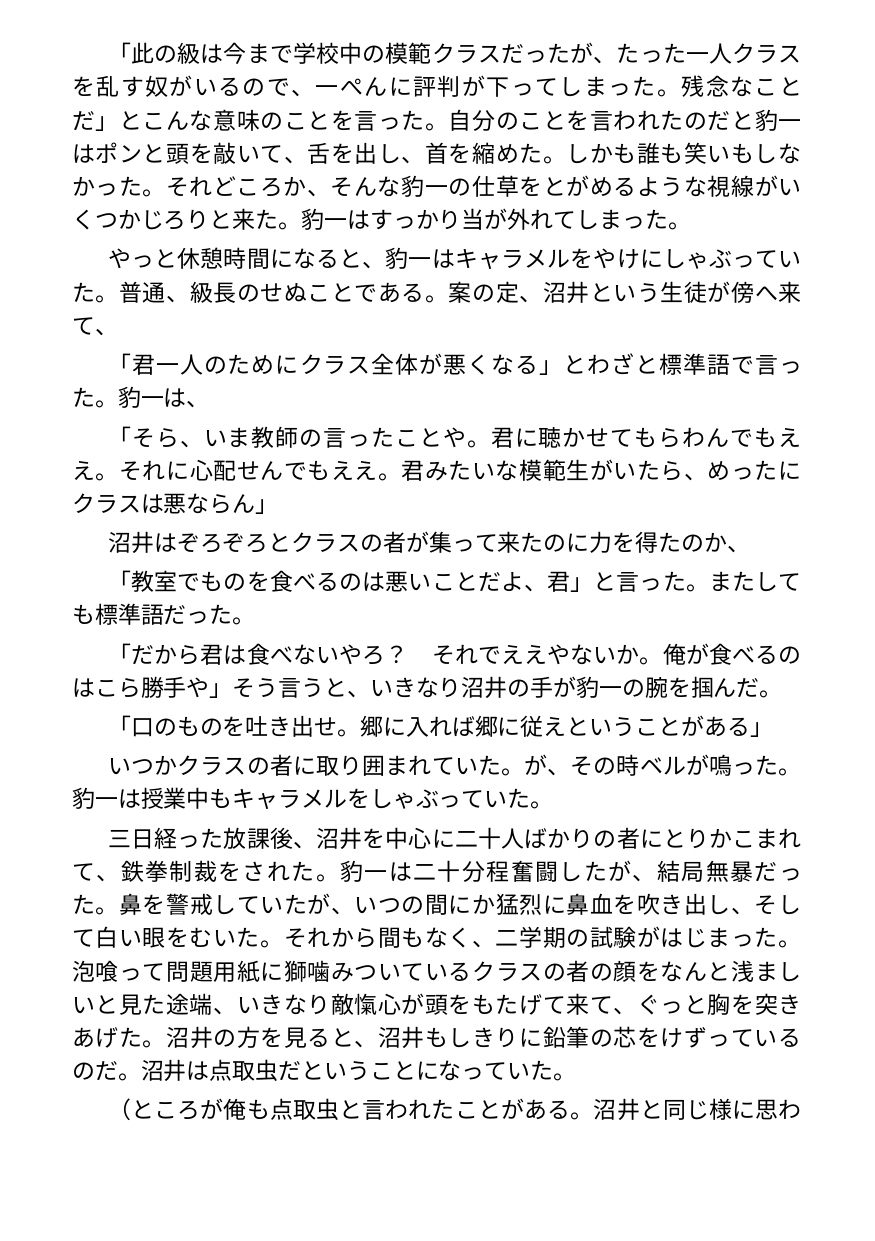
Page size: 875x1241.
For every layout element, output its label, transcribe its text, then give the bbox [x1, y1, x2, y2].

text 「口のものを吐き出せ。郷に入れば郷に従えということがある」 [72, 709, 802, 742]
text やっと休憩時間になると、豹一はキャラメルをやけにしゃぶっていた。普通、級長のせぬことである。案の定、沼井という生徒が傍へ来て、 [72, 241, 802, 341]
text 「此の級は今まで学校中の模範クラスだったが、たった一人クラスを乱す奴がいるので、一ぺんに評判が下ってしまった。残念なことだ」とこんな意味のことを言った。自分のことを言われたのだと豹一はポンと頭を敲いて、舌を出し、首を縮めた。しかも誰も笑いもしなかった。それどころか、そんな豹一の仕草をとがめるような視線がいくつかじろりと来た。豹一はすっかり当が外れてしまった。 [72, 36, 802, 235]
text 三日経った放課後、沼井を中心に二十人ばかりの者にとりかこまれて、鉄拳制裁をされた。豹一は二十分程奮闘したが、結局無暴だった。鼻を警戒していたが、いつの間にか猛烈に鼻血を吹き出し、そして白い眼をむいた。それから間もなく、二学期の試験がはじまった。泡喰って問題用紙に獅噛みついているクラスの者の顔をなんと浅ましいと見た途端、いきなり敵愾心が頭をもたげて来て、ぐっと胸を突きあげた。沼井の方を見ると、沼井もしきりに鉛筆の芯をけずっているのだ。沼井は点取虫だということになっていた。 [72, 821, 802, 1086]
text （ところが俺も点取虫と言われたことがある。沼井と同じ様に思わ [72, 1092, 802, 1126]
text 「そら、いま教師の言ったことや。君に聴かせてもらわんでもええ。それに心配せんでもええ。君みたいな模範生がいたら、めったにクラスは悪ならん」 [72, 419, 802, 519]
text 「教室でものを食べるのは悪いことだよ、君」と言った。またしても標準語だった。 [72, 564, 802, 631]
text 「君一人のためにクラス全体が悪くなる」とわざと標準語で言った。豹一は、 [72, 347, 802, 413]
text いつかクラスの者に取り囲まれていた。が、その時ベルが鳴った。豹一は授業中もキャラメルをしゃぶっていた。 [72, 748, 802, 814]
text 「だから君は食べないやろ？ それでええやないか。俺が食べるのはこら勝手や」そう言うと、いきなり沼井の手が豹一の腕を掴んだ。 [72, 637, 802, 703]
text 沼井はぞろぞろとクラスの者が集って来たのに力を得たのか、 [72, 525, 802, 558]
